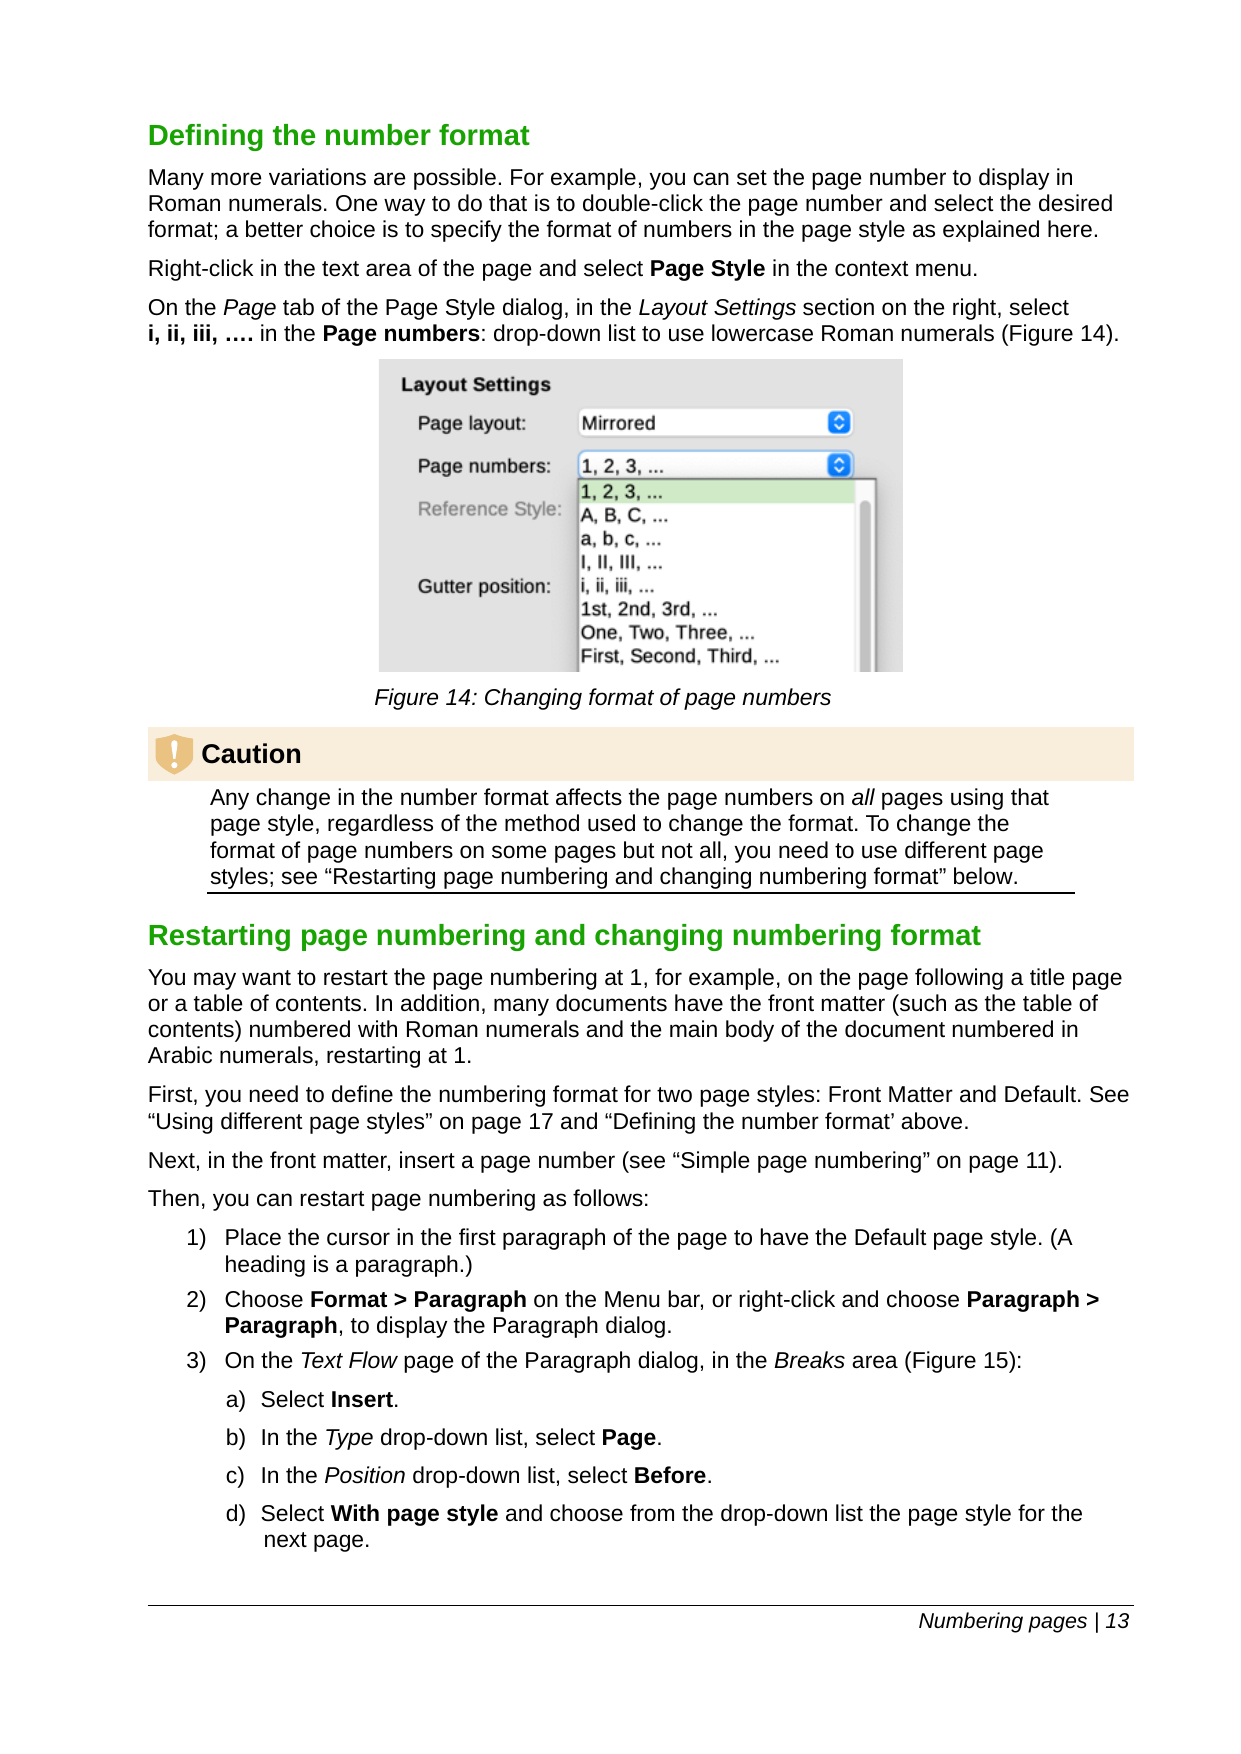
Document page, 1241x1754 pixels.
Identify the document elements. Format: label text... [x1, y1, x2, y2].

list Then, you can restart page numbering as follows: [148, 1185, 1134, 1212]
subtitle Restarting page numbering and changing numbering format [148, 918, 1134, 952]
picture [378, 359, 903, 672]
list On the Text Flow page of the Paragraph dialog, in the Breaks area (Figure 15): [207, 1347, 1134, 1374]
list Choose Format > Paragraph on the Menu bar, or right-click and choose Paragraph > Paragraph, to display the Paragraph dialog. [207, 1286, 1134, 1338]
list Select Insert. [223, 1383, 1134, 1415]
text Many more variations are possible. For example, you can set the page number to display in Roman numerals. One way to do that is to double-click the page number and select the desired format; a better choice is to specify the format of numbers in the page style as explained here. [148, 163, 1134, 242]
list In the Position drop-down list, select Before. [223, 1459, 1134, 1491]
list Select With page style and choose from the drop-down list the page style for the next page. [223, 1497, 1134, 1556]
subtitle Caution [148, 727, 1134, 781]
list In the Type drop-down list, select Page. [223, 1421, 1134, 1453]
text Right-click in the text area of the page and select Page Style in the context menu. [148, 255, 1134, 281]
list Place the cursor in the first paragraph of the page to have the Default page style. (A heading is a paragraph.) [207, 1224, 1134, 1277]
text Any change in the number format affects the page numbers on all pages using that page style, regardless of the method used to change the format. To change the format of page numbers on some pages but not all, you need to use different page styles; see “Restarting page numbering and changing numbering format” below. [207, 781, 1075, 892]
text First, you need to define the numbering format for two page styles: Front Matter and Default. See “Using different page styles” on page 17 and “Defining the number format’ above. [148, 1081, 1134, 1134]
subtitle Defining the number format [148, 118, 1134, 152]
text Figure 14: Changing format of page numbers [374, 683, 907, 710]
text Next, in the front matter, insert a page number (see “Simple page numbering” on page 11). [148, 1147, 1134, 1173]
text On the Page tab of the Page Style dialog, in the Layout Settings section on the right, select i, ii, iii, …. in the Page numbers: drop-down list to use lowercase Roman numerals (Figure 14). [148, 294, 1134, 347]
text You may want to restart the page numbering at 1, for example, on the page following a title page or a table of contents. In addition, many documents have the front matter (such as the table of contents) numbered with Roman numerals and the main body of the document numbered in Arabic numerals, restarting at 1. [148, 963, 1134, 1069]
